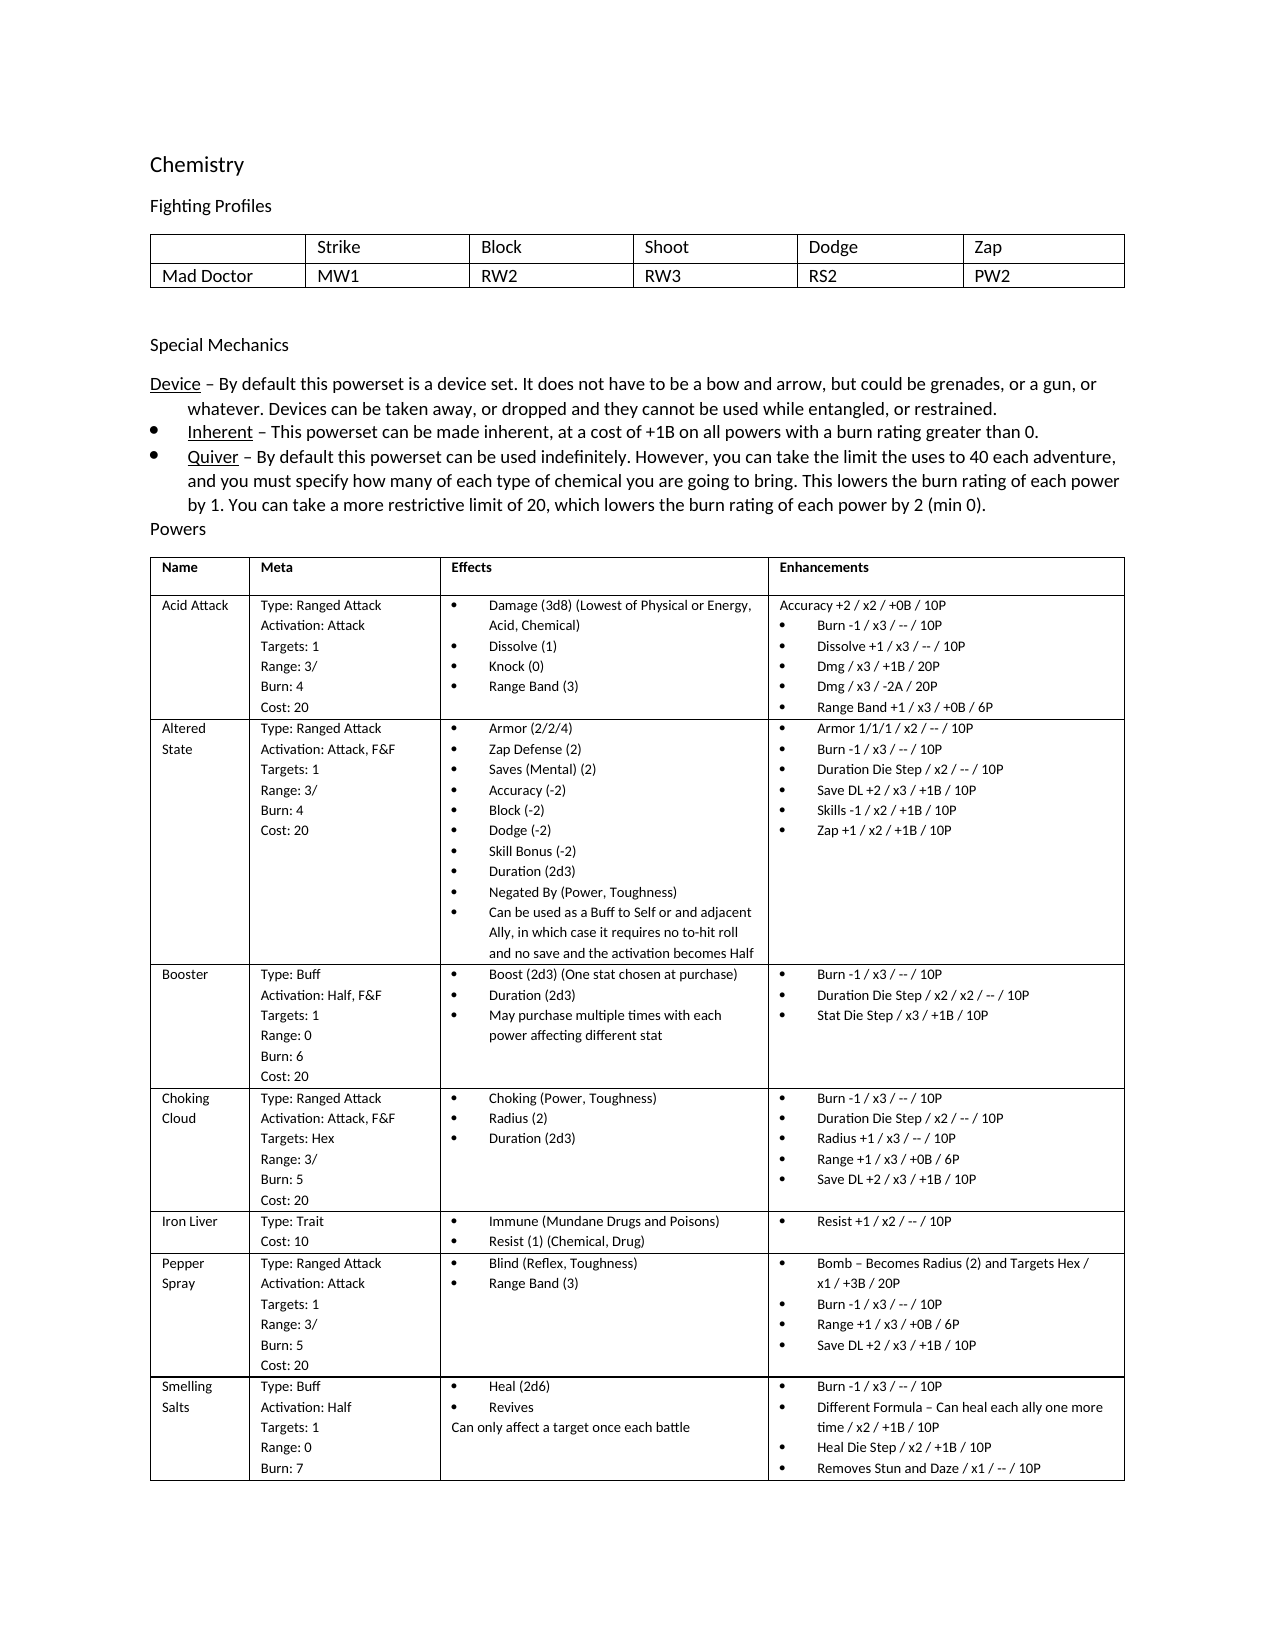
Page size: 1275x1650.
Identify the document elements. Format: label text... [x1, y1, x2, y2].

table_cell Type: Trait Cost: 10 [250, 1212, 440, 1253]
table_header Enhancements [769, 558, 1124, 595]
table_cell Immune (Mundane Drugs and Poisons) Resist (1) (Chemical, Drug) [441, 1212, 768, 1253]
table_header Dodge [798, 235, 963, 263]
text Powers [150, 517, 1125, 540]
table_header Meta [250, 558, 440, 595]
table_cell Bomb – Becomes Radius (2) and Targets Hex / x1 / +3B / 20P Burn -1 / x3 / -- / 10P Range +1 / x3 / +0B / 6P Save DL +2 / x3 / +1B / 10P [769, 1254, 1124, 1376]
table_cell Armor (2/2/4) Zap Defense (2) Saves (Mental) (2) Accuracy (-2) Block (-2) Dodge (-2) Skill Bonus (-2) Duration (2d3) Negated By (Power, Toughness) Can be used as a Buff to Self or and adjacent Ally, in which case it requires no to-hit roll and no save and the activation becomes Half [441, 720, 768, 964]
table_cell Type: Ranged Attack Activation: Attack, F&F Targets: 1 Range: 3/ Burn: 4 Cost: 20 [250, 720, 440, 964]
table_header Block [470, 235, 633, 263]
table_cell Heal (2d6) Revives Can only affect a target once each battle [441, 1378, 768, 1479]
table_cell Choking Cloud [151, 1089, 249, 1211]
table_cell Type: Buff Activation: Half, F&F Targets: 1 Range: 0 Burn: 6 Cost: 20 [250, 965, 440, 1088]
table_cell Type: Buff Activation: Half Targets: 1 Range: 0 Burn: 7 [250, 1378, 440, 1479]
table_cell Damage (3d8) (Lowest of Physical or Energy, Acid, Chemical) Dissolve (1) Knock (0) Range Band (3) [441, 596, 768, 718]
table_cell PW2 [964, 264, 1124, 287]
table_cell Resist +1 / x2 / -- / 10P [769, 1212, 1124, 1253]
table_header Shoot [634, 235, 797, 263]
table_cell Accuracy +2 / x2 / +0B / 10P Burn -1 / x3 / -- / 10P Dissolve +1 / x3 / -- / 10P Dmg / x3 / +1B / 20P Dmg / x3 / -2A / 20P Range Band +1 / x3 / +0B / 6P [769, 596, 1124, 718]
table_cell RS2 [798, 264, 963, 287]
table_cell Type: Ranged Attack Activation: Attack, F&F Targets: Hex Range: 3/ Burn: 5 Cost: 20 [250, 1089, 440, 1211]
table_cell Burn -1 / x3 / -- / 10P Duration Die Step / x2 / x2 / -- / 10P Stat Die Step / x3 / +1B / 10P [769, 965, 1124, 1088]
table_cell Booster [151, 965, 249, 1088]
list Device – By default this powerset is a device set. It does not have to be a bow and arrow, but could be grenades, or a gun, or whatever. Devices can be taken away, or dropped and they cannot be used while entangled, or restrained. [150, 373, 1125, 419]
list Quiver – By default this powerset can be used indefinitely. However, you can take the limit the uses to 40 each adventure, and you must specify how many of each type of chemical you are going to bring. This lowers the burn rating of each power by 1. You can take a more restrictive limit of 20, which lowers the burn rating of each power by 2 (min 0). [150, 445, 1125, 516]
table_cell Mad Doctor [151, 264, 305, 287]
table_cell MW1 [306, 264, 469, 287]
table_cell RW2 [470, 264, 633, 287]
list Inherent – This powerset can be made inherent, at a cost of +1B on all powers with a burn rating greater than 0. [150, 421, 1125, 444]
text Fighting Profiles [150, 195, 1125, 218]
table_header Zap [964, 235, 1124, 263]
table_cell Blind (Reflex, Toughness) Range Band (3) [441, 1254, 768, 1376]
table_cell Type: Ranged Attack Activation: Attack Targets: 1 Range: 3/ Burn: 5 Cost: 20 [250, 1254, 440, 1376]
table_cell Iron Liver [151, 1212, 249, 1253]
table_cell Choking (Power, Toughness) Radius (2) Duration (2d3) [441, 1089, 768, 1211]
table_cell RW3 [634, 264, 797, 287]
table_header Effects [441, 558, 768, 595]
table_cell Acid Attack [151, 596, 249, 718]
text Chemistry [150, 150, 1125, 178]
table_cell Burn -1 / x3 / -- / 10P Duration Die Step / x2 / -- / 10P Radius +1 / x3 / -- / 10P Range +1 / x3 / +0B / 6P Save DL +2 / x3 / +1B / 10P [769, 1089, 1124, 1211]
table_header [151, 235, 305, 263]
table_cell Altered State [151, 720, 249, 964]
table_cell Burn -1 / x3 / -- / 10P Different Formula – Can heal each ally one more time / x2 / +1B / 10P Heal Die Step / x2 / +1B / 10P Removes Stun and Daze / x1 / -- / 10P [769, 1378, 1124, 1479]
table_header Strike [306, 235, 469, 263]
table_cell Smelling Salts [151, 1378, 249, 1479]
table_cell Pepper Spray [151, 1254, 249, 1376]
table_cell Type: Ranged Attack Activation: Attack Targets: 1 Range: 3/ Burn: 4 Cost: 20 [250, 596, 440, 718]
table_cell Boost (2d3) (One stat chosen at purchase) Duration (2d3) May purchase multiple times with each power affecting different stat [441, 965, 768, 1088]
table_cell Armor 1/1/1 / x2 / -- / 10P Burn -1 / x3 / -- / 10P Duration Die Step / x2 / -- / 10P Save DL +2 / x3 / +1B / 10P Skills -1 / x2 / +1B / 10P Zap +1 / x2 / +1B / 10P [769, 720, 1124, 964]
text Special Mechanics [150, 333, 1125, 356]
table_header Name [151, 558, 249, 595]
